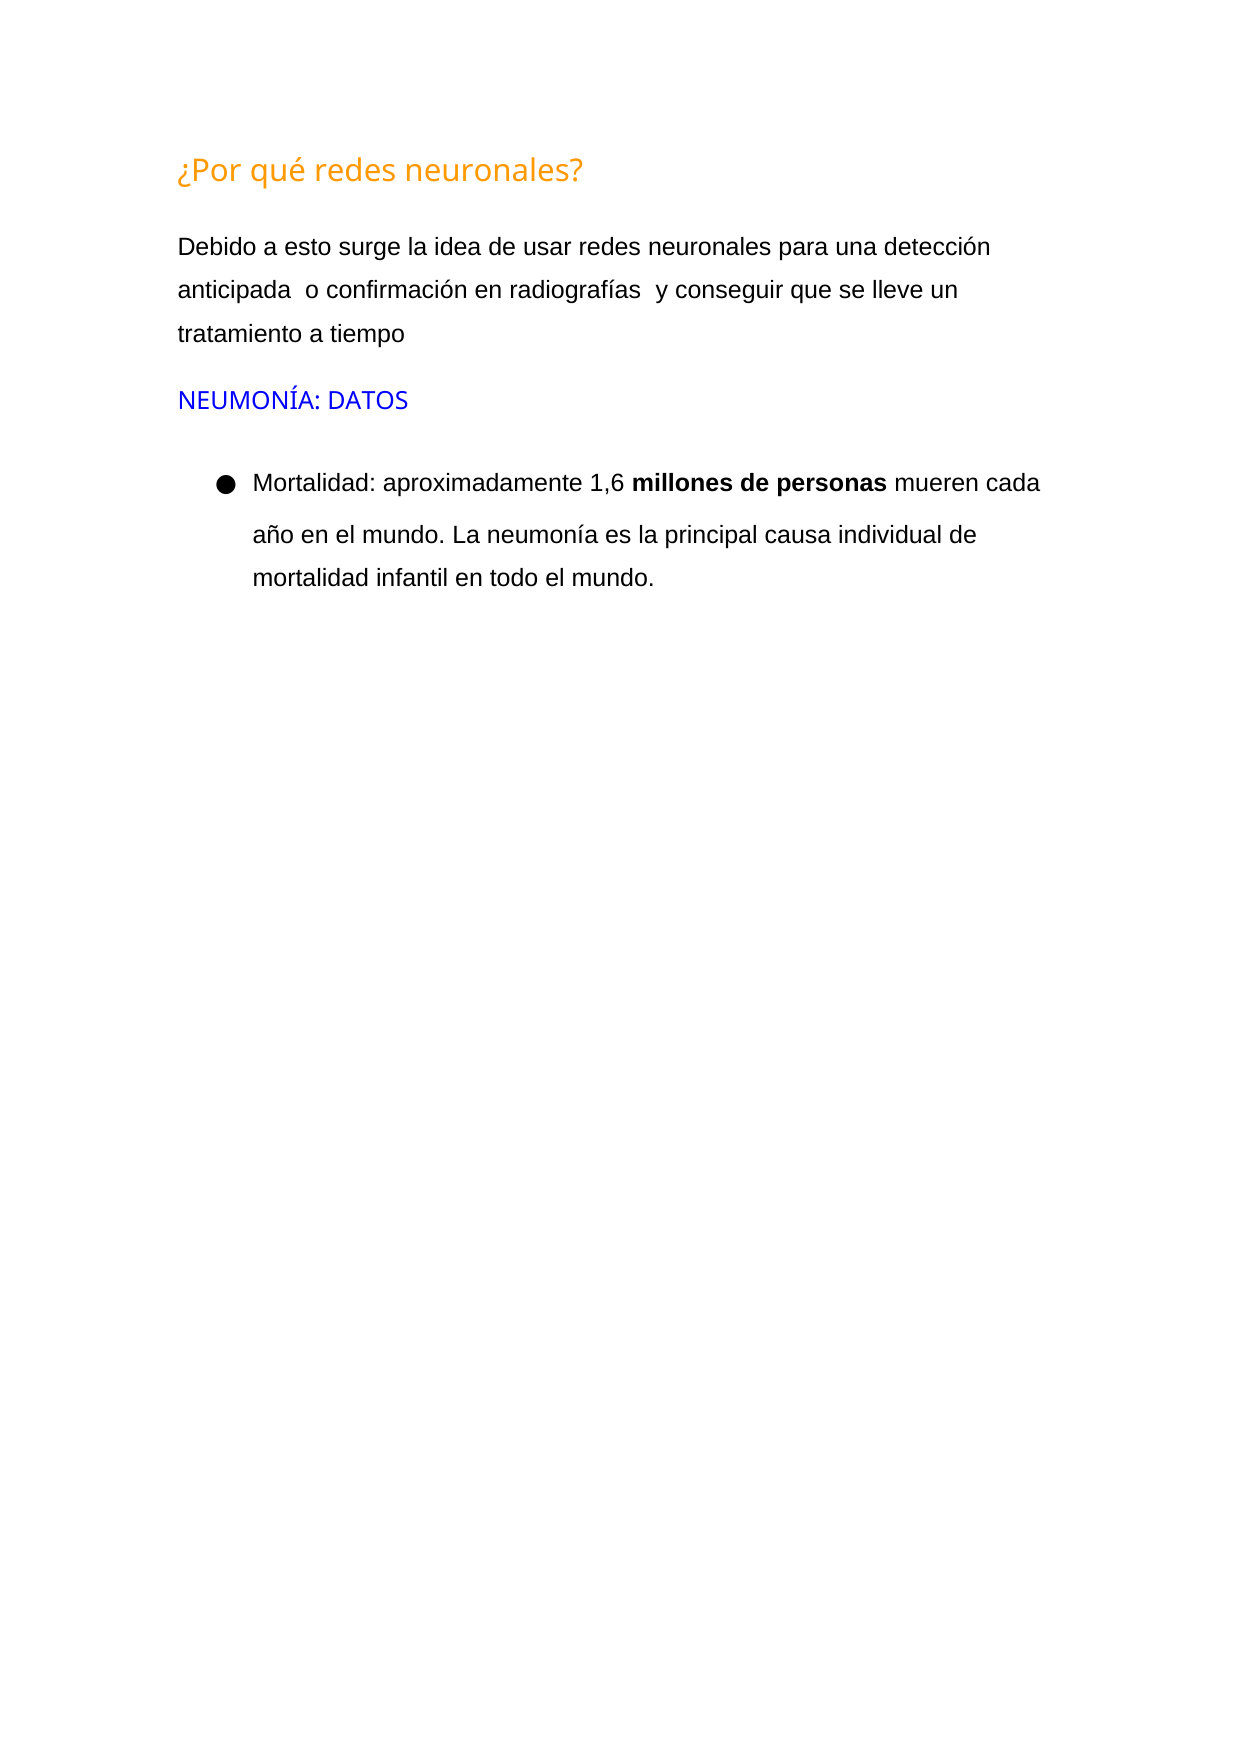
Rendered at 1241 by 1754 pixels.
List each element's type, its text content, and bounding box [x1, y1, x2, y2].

text Debido a esto surge la idea de usar redes neuronales para una detección anticipada o confirmación en radiografías y conseguir que se lleve un tratamiento a tiempo [177, 232, 1063, 347]
text NEUMONÍA: DATOS [177, 382, 1063, 417]
list Mortalidad: aproximadamente 1,6 millones de personas mueren cada año en el mundo. La neumonía es la principal causa individual de mortalidad infantil en todo el mundo. [215, 454, 1063, 592]
text ¿Por qué redes neuronales? [177, 148, 1063, 190]
